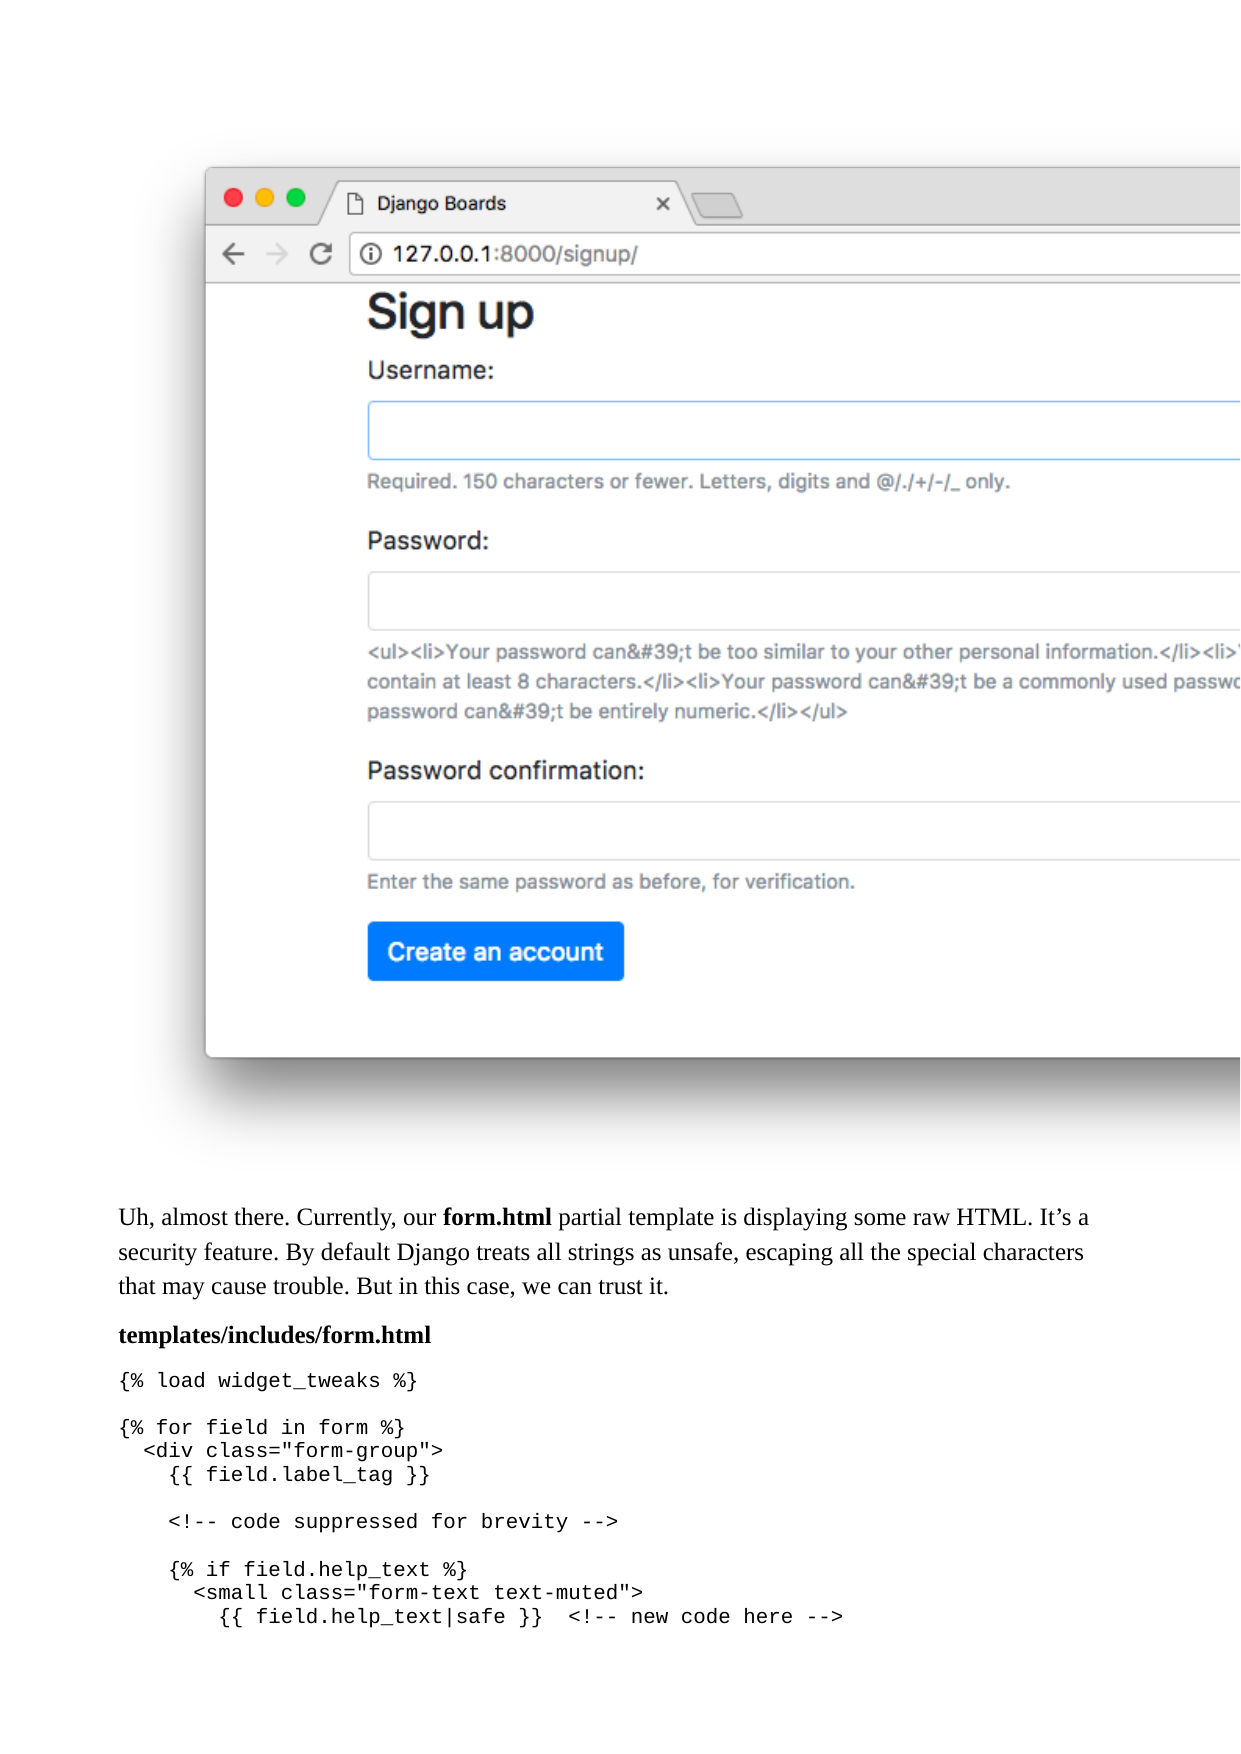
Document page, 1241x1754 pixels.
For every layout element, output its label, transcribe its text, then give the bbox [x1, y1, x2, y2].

text Uh, almost there. Currently, our form.html partial template is displaying some raw HTML. It’s a security feature. By default Django treats all strings as unsafe, escaping all the special characters that may cause trouble. But in this case, we can trust it. [118, 1202, 1122, 1300]
text {% load widget_tweaks %} [118, 1369, 1122, 1393]
text {{ field.help_text|safe }} <!-- new code here --> [118, 1606, 1122, 1630]
picture [118, 118, 1241, 1183]
text {% if field.help_text %} [118, 1559, 1122, 1582]
text <div class="form-group"> [118, 1441, 1122, 1464]
text <!-- code suppressed for brevity --> [118, 1511, 1122, 1535]
text templates/includes/form.html [118, 1321, 1122, 1349]
text {% for field in form %} [118, 1417, 1122, 1441]
text <small class="form-text text-muted"> [118, 1582, 1122, 1606]
text {{ field.label_tag }} [118, 1464, 1122, 1488]
